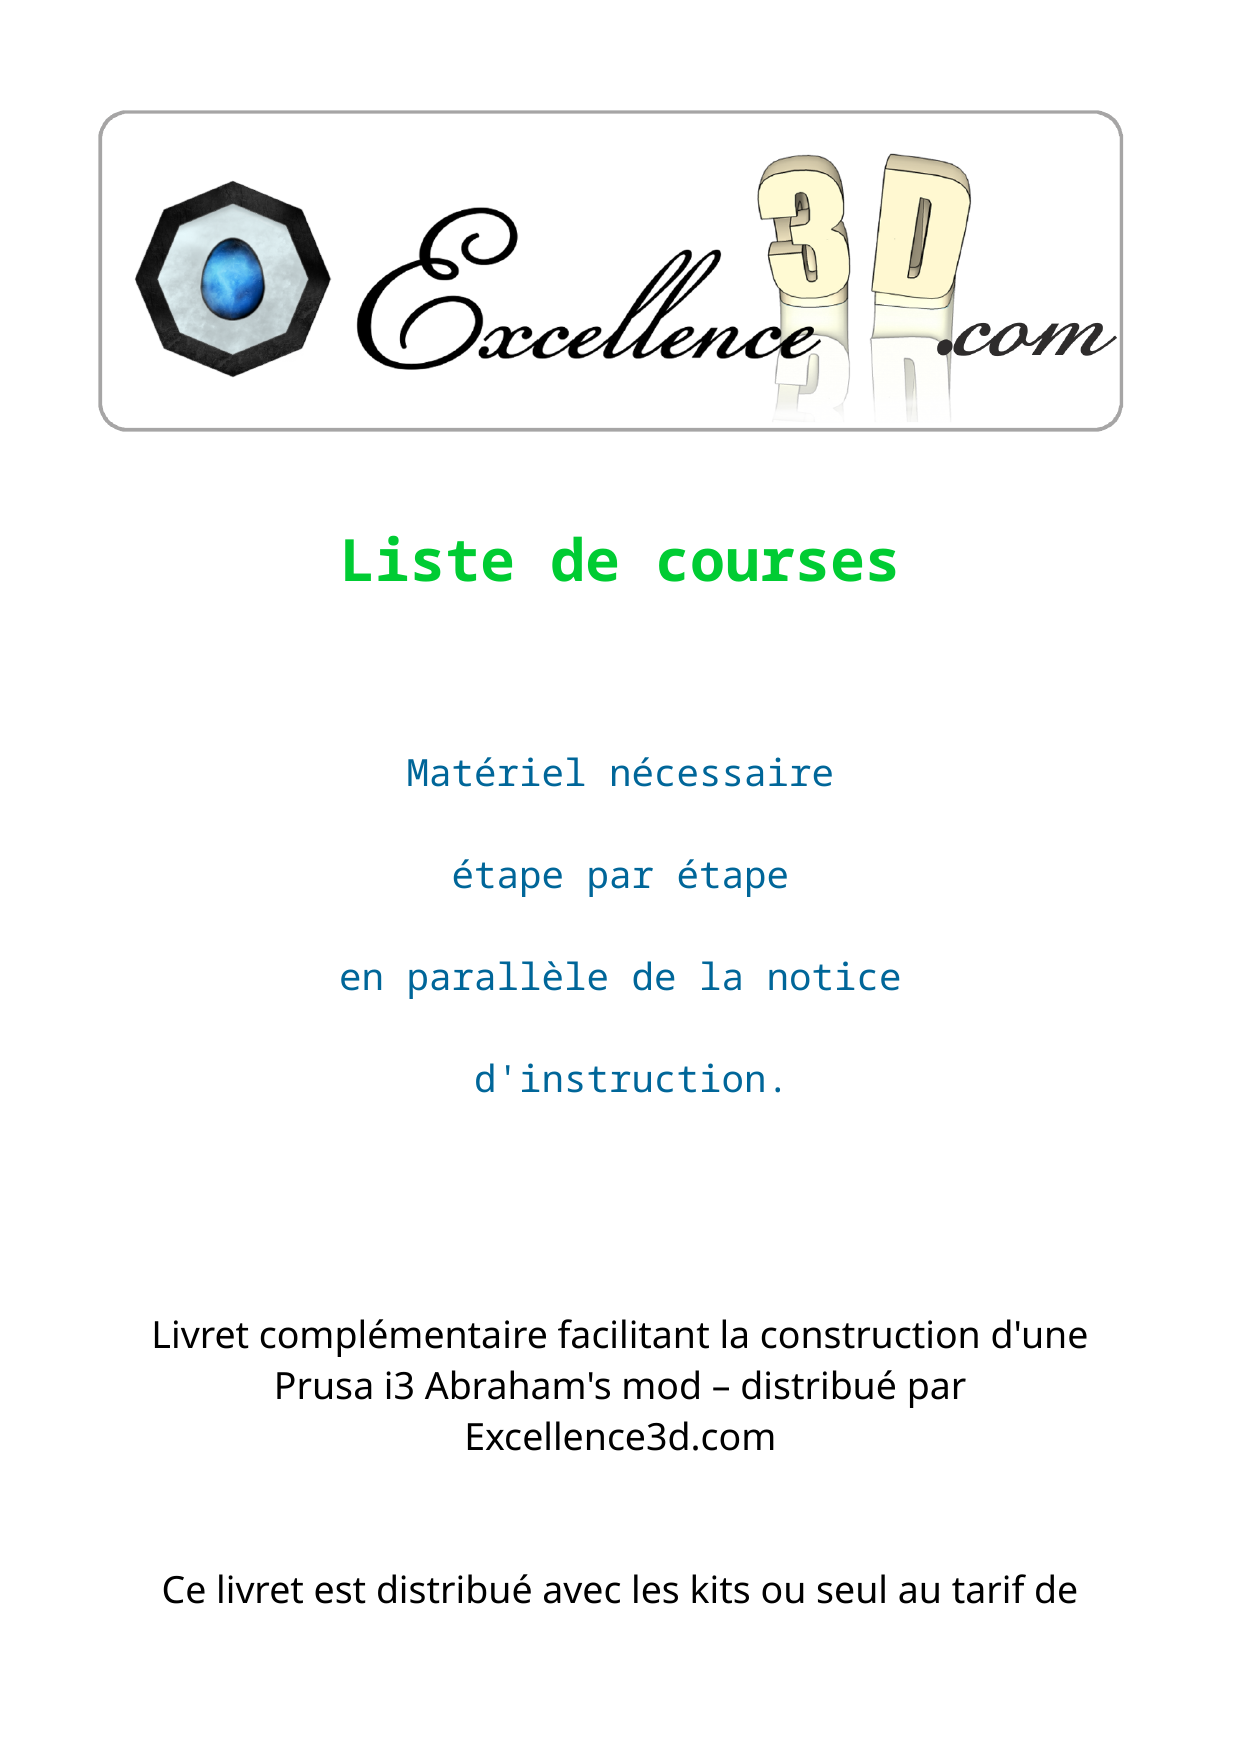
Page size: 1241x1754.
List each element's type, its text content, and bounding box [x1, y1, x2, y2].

text en parallèle de la notice [118, 951, 1122, 1002]
text d'instruction. [118, 1053, 1122, 1104]
text Liste de courses [118, 519, 1122, 599]
text Livret complémentaire facilitant la construction d'une Prusa i3 Abraham's mod – distribué par Excellence3d.com [118, 1308, 1122, 1461]
picture [84, 89, 1155, 446]
text Matériel nécessaire [118, 746, 1122, 797]
text étape par étape [118, 848, 1122, 899]
text Ce livret est distribué avec les kits ou seul au tarif de [118, 1563, 1122, 1614]
